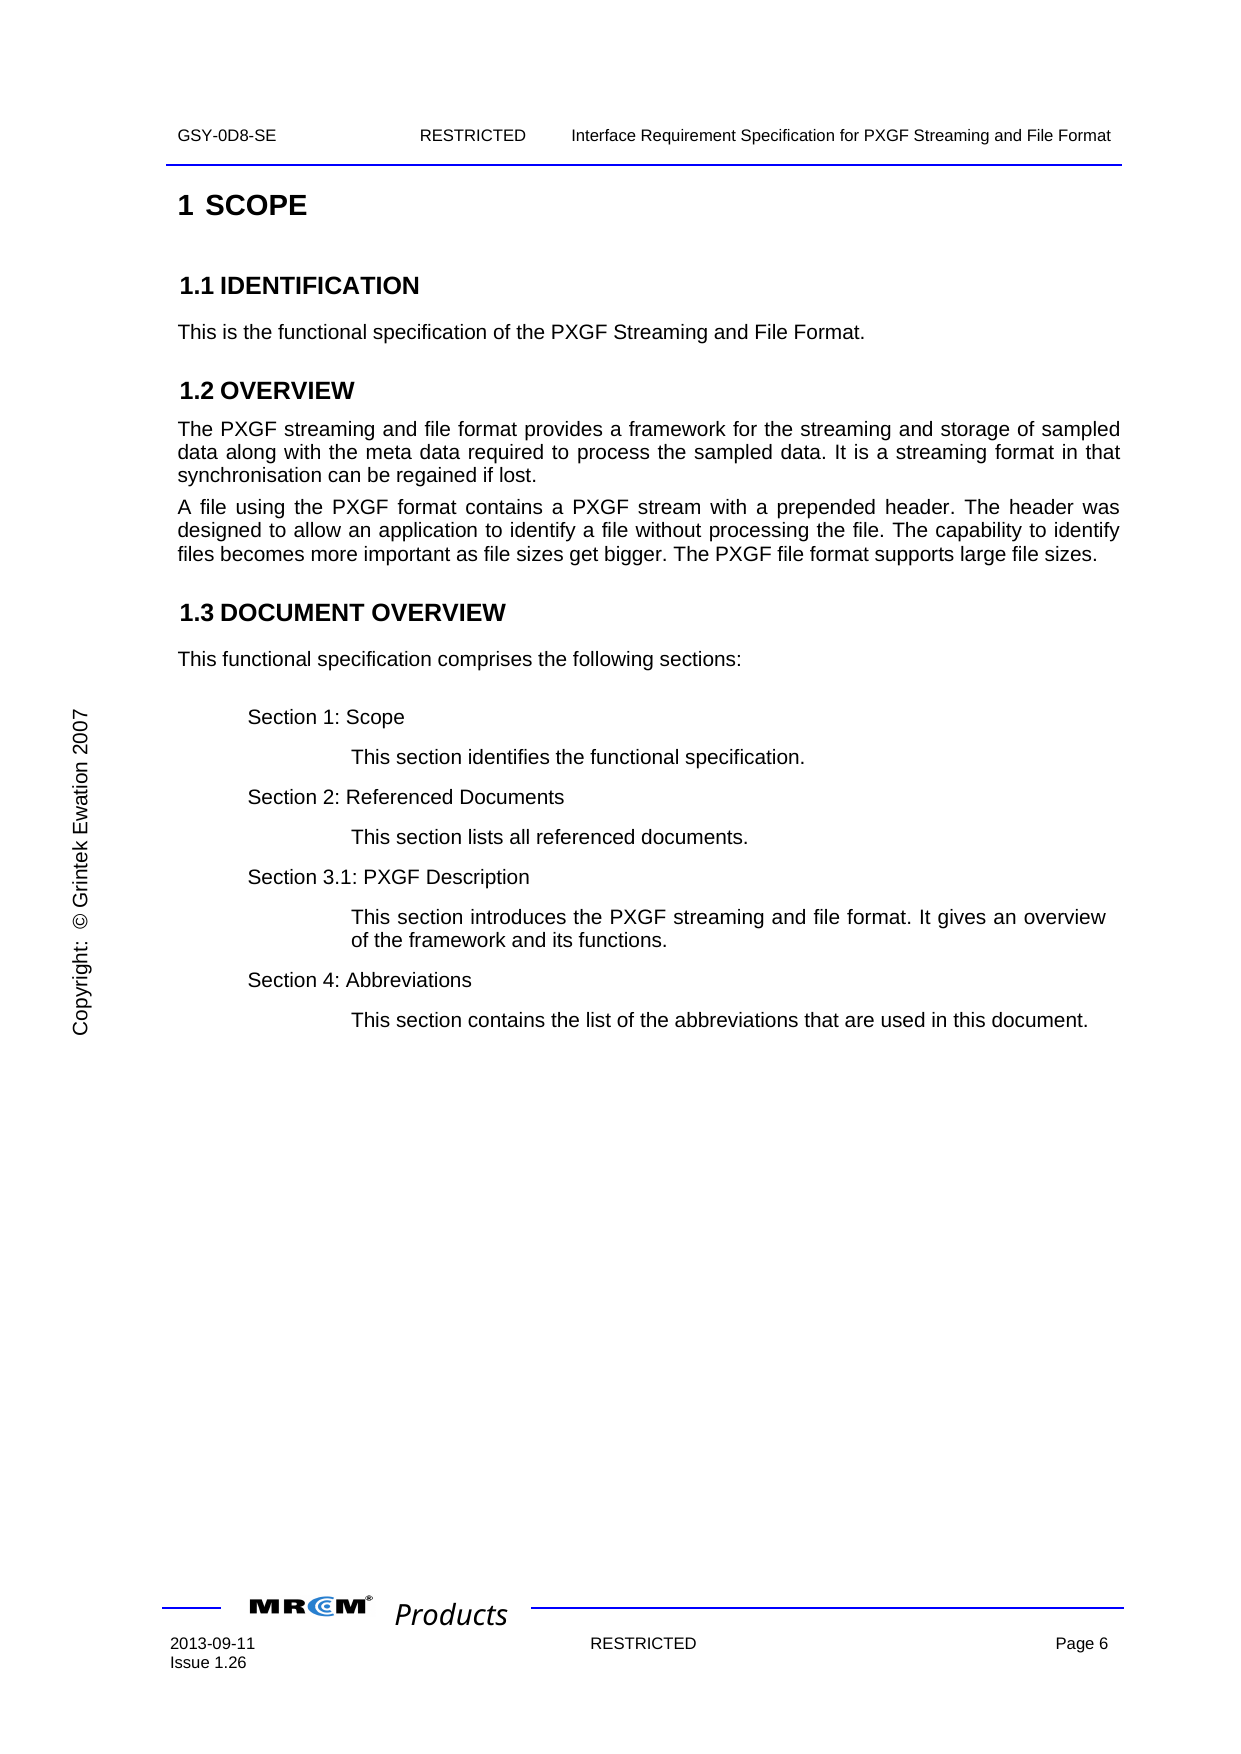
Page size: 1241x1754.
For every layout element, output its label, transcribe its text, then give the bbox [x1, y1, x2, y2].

table_cell [236, 738, 339, 777]
text The PXGF streaming and file format provides a framework for the streaming and storage of sampled data along with the meta data required to process the sampled data. It is a streaming format in that synchronisation can be regained if lost. [177, 418, 1122, 487]
text A file using the PXGF format contains a PXGF stream with a prepended header. The header was designed to allow an application to identify a file without processing the file. The capability to identify files becomes more important as file sizes get bigger. The PXGF file format supports large file sizes. [177, 496, 1122, 565]
subtitle DOCument Overview [179, 599, 1122, 627]
text This is the functional specification of the PXGF Streaming and File Format. [177, 321, 1122, 344]
table_cell [236, 817, 339, 857]
table_cell Section 2: Referenced Documents [236, 778, 1118, 817]
subtitle OVERVIEW [179, 377, 1122, 405]
table_cell [236, 1000, 339, 1040]
table_cell This section identifies the functional specification. [340, 738, 1118, 777]
table_cell Section 3.1: PXGF Description [236, 857, 1118, 897]
table_cell This section contains the list of the abbreviations that are used in this document. [340, 1000, 1118, 1040]
text This functional specification comprises the following sections: [177, 647, 1122, 671]
subtitle IDENTIFICATION [179, 272, 1122, 300]
table_cell Section 4: Abbreviations [236, 960, 1118, 1000]
table_cell This section lists all referenced documents. [340, 817, 1118, 857]
picture [249, 1595, 375, 1617]
table_header Section 1: Scope [236, 698, 1118, 737]
subtitle SCOPE [177, 189, 1122, 222]
table_cell This section introduces the PXGF streaming and file format. It gives an overview of the framework and its functions. [340, 897, 1118, 960]
table_cell [236, 897, 339, 960]
